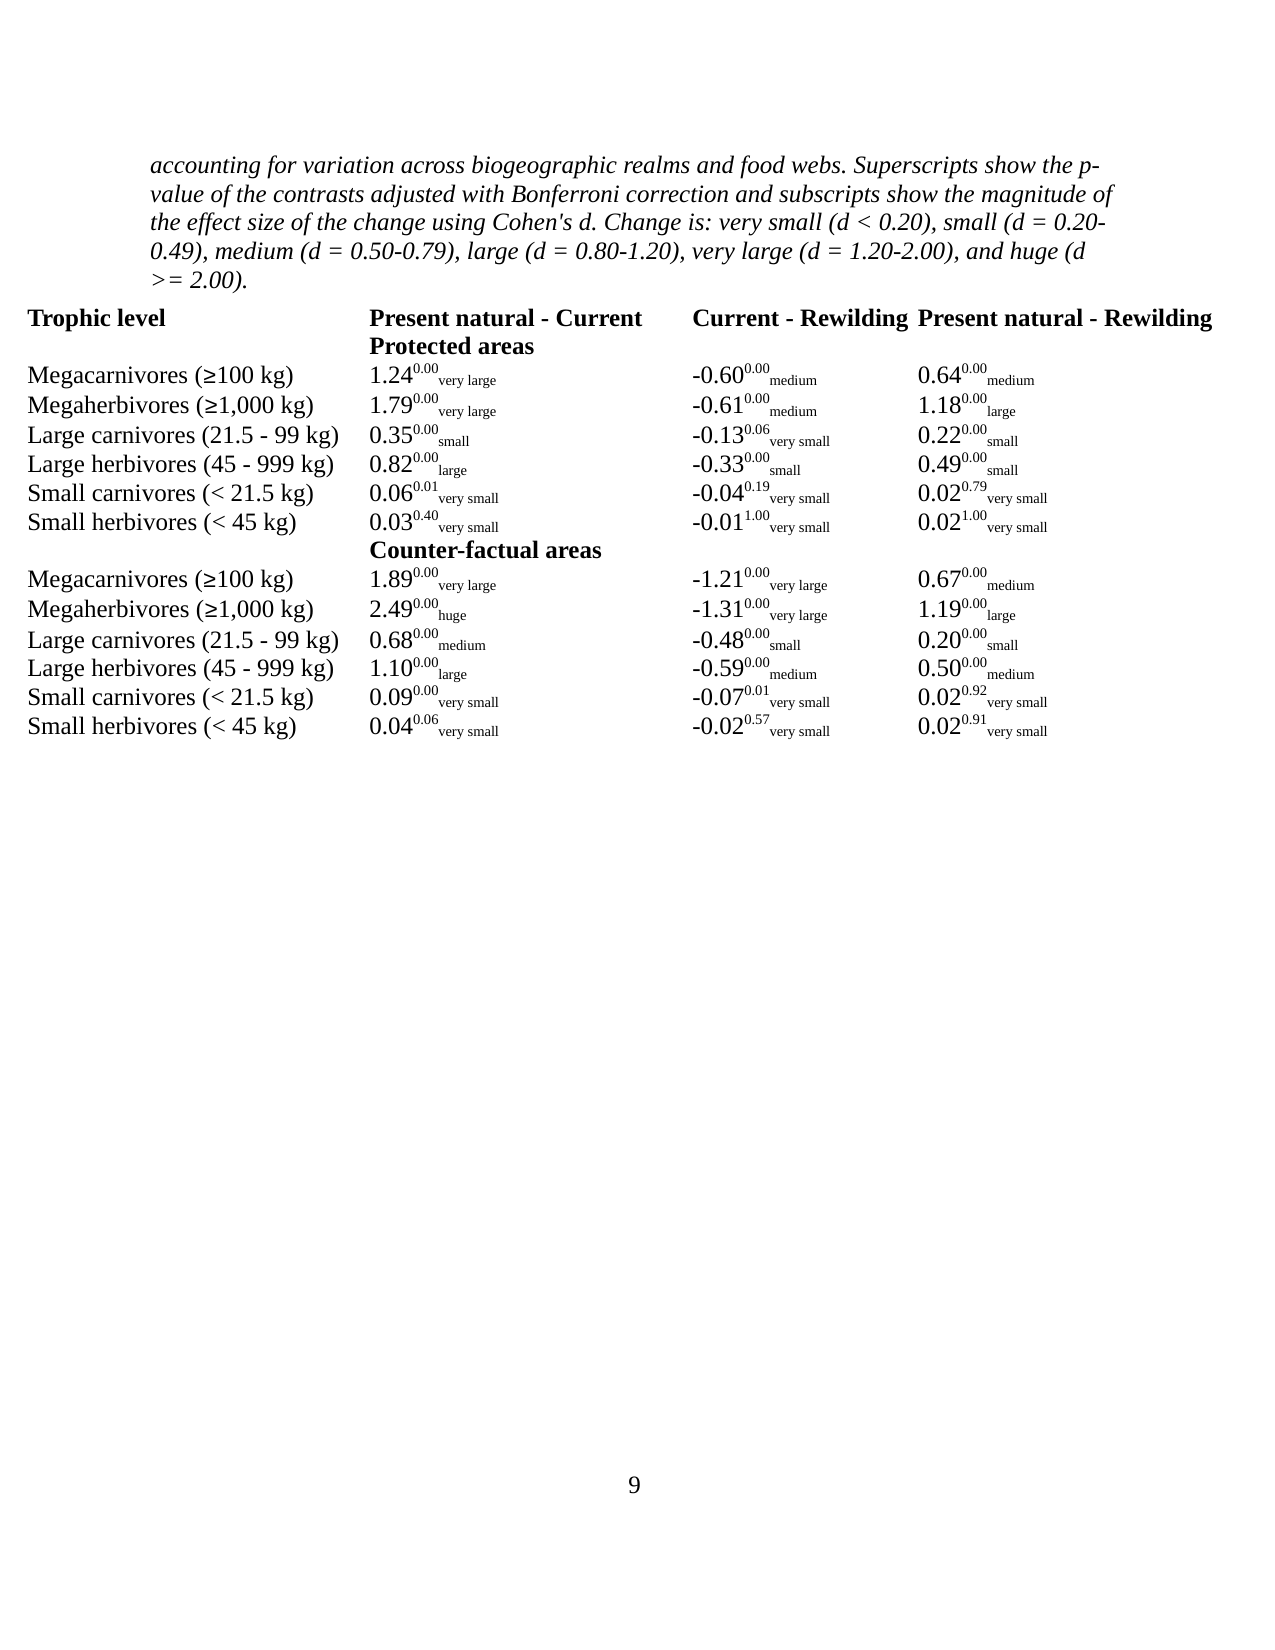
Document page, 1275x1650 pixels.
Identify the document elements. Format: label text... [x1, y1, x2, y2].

table_cell [688, 536, 913, 564]
table_cell 0.680.00medium [365, 625, 687, 653]
table_cell 1.790.00very large [365, 390, 687, 421]
table_cell Small herbivores (< 45 kg) [23, 507, 364, 536]
table_cell 0.021.00very small [913, 507, 1221, 536]
table_cell -0.590.00medium [688, 654, 913, 682]
table_header Present natural - Rewilding [913, 303, 1221, 331]
table_cell 1.240.00very large [365, 360, 687, 390]
table_cell 0.220.00small [913, 421, 1221, 449]
table_cell -0.040.19very small [688, 478, 913, 507]
table_cell Protected areas [365, 331, 687, 360]
table_cell 0.490.00small [913, 449, 1221, 478]
table_cell -0.600.00medium [688, 360, 913, 390]
table_cell [688, 331, 913, 360]
table_cell 1.100.00large [365, 654, 687, 682]
table_cell 0.350.00small [365, 421, 687, 449]
table_cell 0.090.00very small [365, 682, 687, 711]
table_cell 0.020.92very small [913, 682, 1221, 711]
table_cell -1.210.00very large [688, 564, 913, 594]
table_header Current - Rewilding [688, 303, 913, 331]
table_cell 0.040.06very small [365, 711, 687, 740]
table_cell 2.490.00huge [365, 595, 687, 625]
table_cell Large herbivores (45 - 999 kg) [23, 654, 364, 682]
table_cell 0.060.01very small [365, 478, 687, 507]
table_cell 0.670.00medium [913, 564, 1221, 594]
table_cell -0.330.00small [688, 449, 913, 478]
table_cell Small carnivores (< 21.5 kg) [23, 682, 364, 711]
table_cell 1.180.00large [913, 390, 1221, 421]
table_header Trophic level [23, 303, 364, 331]
table_cell [23, 331, 364, 360]
table_cell Megaherbivores (≥1,000 kg) [23, 390, 364, 421]
table_cell Small carnivores (< 21.5 kg) [23, 478, 364, 507]
table_header Present natural - Current [365, 303, 687, 331]
table_cell -0.480.00small [688, 625, 913, 653]
table_cell Small herbivores (< 45 kg) [23, 711, 364, 740]
table_cell 0.020.79very small [913, 478, 1221, 507]
table_cell [913, 536, 1221, 564]
table_cell [23, 536, 364, 564]
table_cell [913, 331, 1221, 360]
table_cell 0.020.91very small [913, 711, 1221, 740]
table_cell 0.500.00medium [913, 654, 1221, 682]
table_cell -0.130.06very small [688, 421, 913, 449]
table_cell -0.610.00medium [688, 390, 913, 421]
table_cell Megaherbivores (≥1,000 kg) [23, 595, 364, 625]
table_cell 0.820.00large [365, 449, 687, 478]
table_cell 0.640.00medium [913, 360, 1221, 390]
table_cell Large carnivores (21.5 - 99 kg) [23, 625, 364, 653]
table_cell 1.190.00large [913, 595, 1221, 625]
table_cell 1.890.00very large [365, 564, 687, 594]
table_cell -0.011.00very small [688, 507, 913, 536]
table_cell 0.200.00small [913, 625, 1221, 653]
table_cell Large carnivores (21.5 - 99 kg) [23, 421, 364, 449]
table_cell 0.030.40very small [365, 507, 687, 536]
table_cell -0.070.01very small [688, 682, 913, 711]
table_cell Counter-factual areas [365, 536, 687, 564]
table_cell -0.020.57very small [688, 711, 913, 740]
table_cell Megacarnivores (≥100 kg) [23, 564, 364, 594]
table_cell Large herbivores (45 - 999 kg) [23, 449, 364, 478]
text accounting for variation across biogeographic realms and food webs. Superscripts show the p-value of the contrasts adjusted with Bonferroni correction and subscripts show the magnitude of the effect size of the change using Cohen's d. Change is: very small (d < 0.20), small (d = 0.20-0.49), medium (d = 0.50-0.79), large (d = 0.80-1.20), very large (d = 1.20-2.00), and huge (d >= 2.00). [150, 150, 1125, 294]
table_cell Megacarnivores (≥100 kg) [23, 360, 364, 390]
table_cell -1.310.00very large [688, 595, 913, 625]
